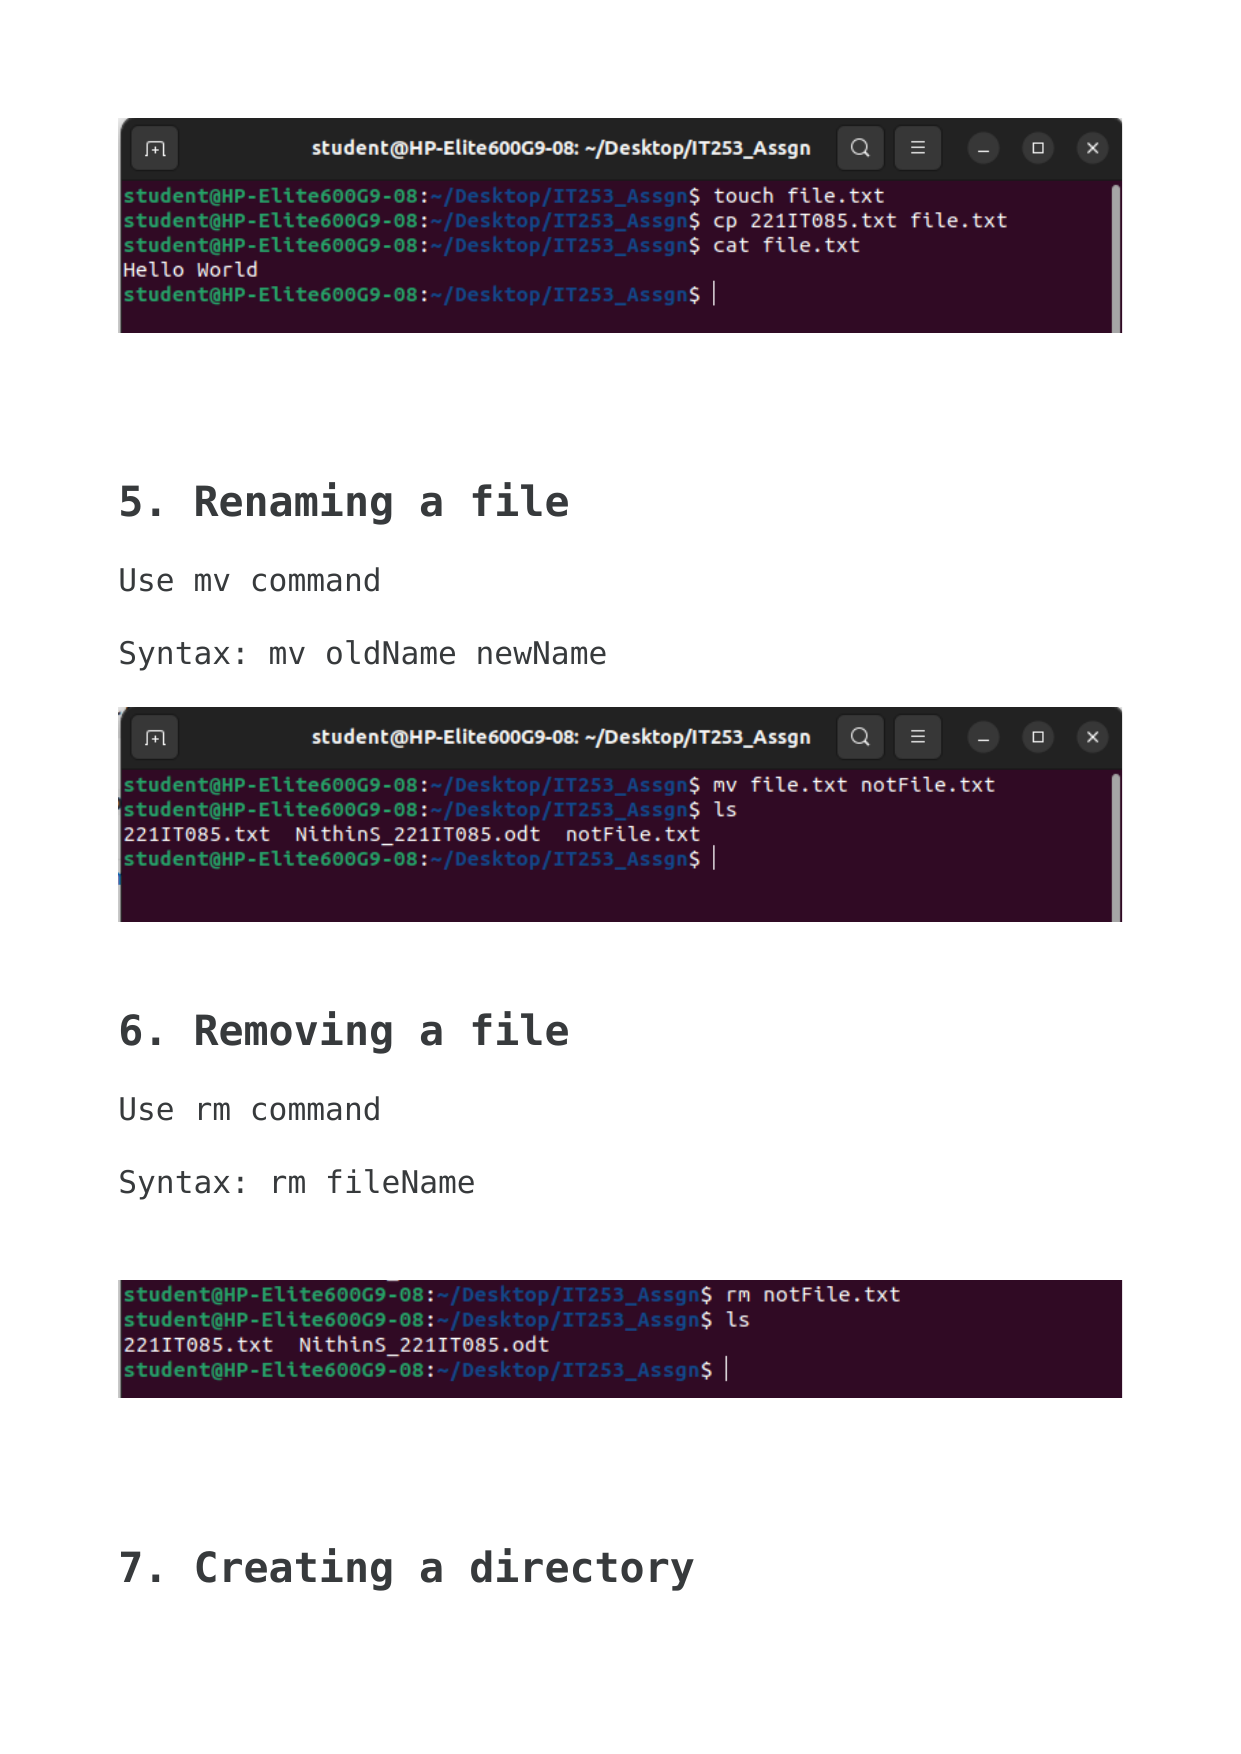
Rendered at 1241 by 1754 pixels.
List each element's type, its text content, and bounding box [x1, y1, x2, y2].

picture [118, 118, 1123, 333]
text Use mv command [118, 562, 1122, 599]
text 6. Removing a file [118, 1007, 1122, 1055]
text Syntax: mv oldName newName [118, 635, 1122, 672]
text Use rm command [118, 1092, 1122, 1128]
text 7. Creating a directory [118, 1543, 1122, 1592]
text Syntax: rm fileName [118, 1164, 1122, 1201]
text 5. Renaming a file [118, 478, 1122, 526]
picture [118, 707, 1123, 922]
picture [118, 1280, 1123, 1398]
